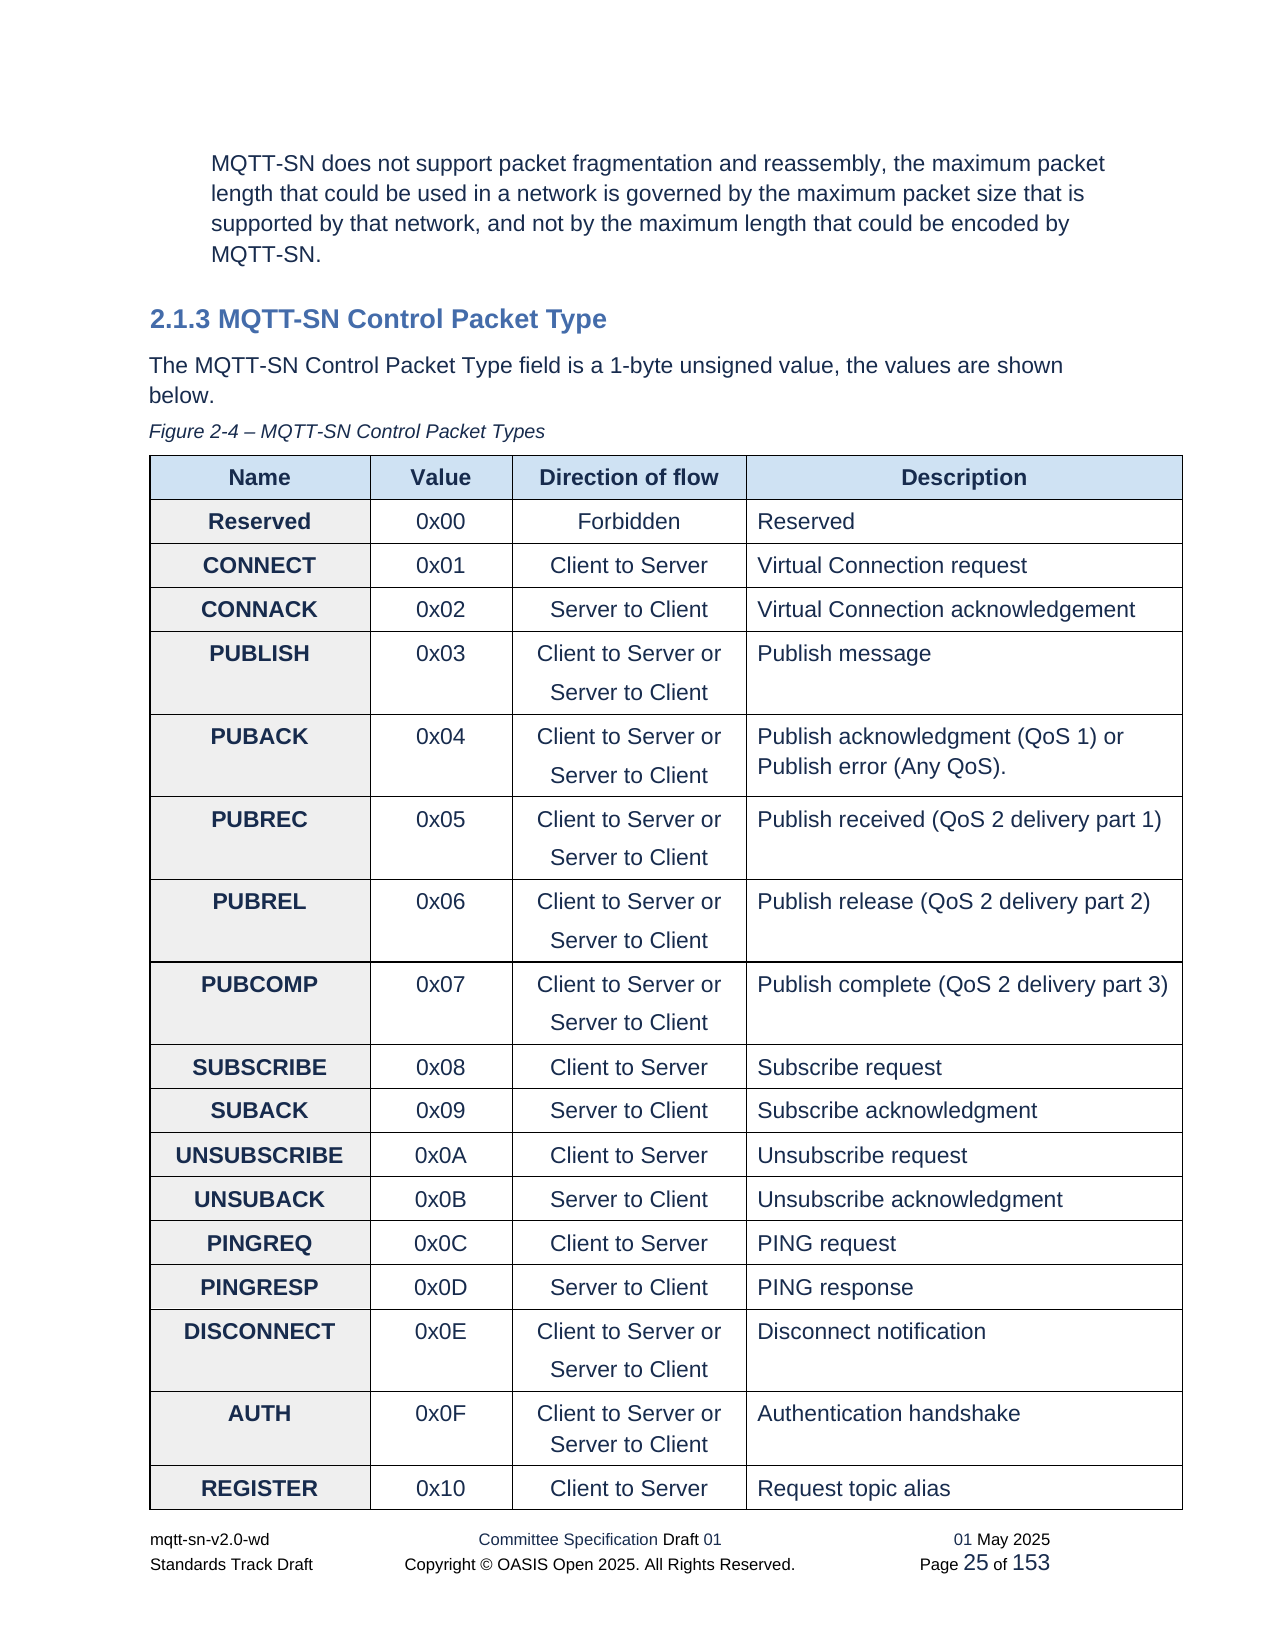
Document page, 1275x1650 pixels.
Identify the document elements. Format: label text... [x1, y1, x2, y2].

subtitle 2.1.3 MQTT-SN Control Packet Type [150, 303, 1124, 334]
table_cell Unsubscribe request [747, 1133, 1182, 1176]
table_cell CONNACK [151, 588, 370, 631]
table_cell 0x04 [371, 715, 512, 796]
table_cell Server to Client [513, 1265, 746, 1308]
table_cell Publish message [747, 632, 1182, 714]
table_cell Server to Client [513, 1089, 746, 1132]
table_cell Reserved [747, 500, 1182, 543]
table_cell Client to Server [513, 1466, 746, 1509]
table_cell Client to Server or Server to Client [513, 797, 746, 879]
table_cell CONNECT [151, 544, 370, 587]
table_cell Publish acknowledgment (QoS 1) or Publish error (Any QoS). [747, 715, 1182, 796]
table_cell 0x0B [371, 1177, 512, 1220]
table_cell 0x0F [371, 1392, 512, 1465]
table_cell Forbidden [513, 500, 746, 543]
table_cell Subscribe request [747, 1045, 1182, 1088]
table_cell PUBCOMP [151, 963, 370, 1044]
table_cell Client to Server [513, 1221, 746, 1264]
table_cell 0x06 [371, 880, 512, 961]
table_cell Server to Client [513, 1177, 746, 1220]
table_header Direction of flow [513, 456, 746, 499]
table_cell 0x08 [371, 1045, 512, 1088]
table_cell 0x01 [371, 544, 512, 587]
table_cell PINGRESP [151, 1265, 370, 1308]
table_cell 0x09 [371, 1089, 512, 1132]
table_cell PUBLISH [151, 632, 370, 714]
table_cell Client to Server or Server to Client [513, 963, 746, 1044]
table_cell PINGREQ [151, 1221, 370, 1264]
table_cell Publish complete (QoS 2 delivery part 3) [747, 963, 1182, 1044]
table_cell Client to Server [513, 1045, 746, 1088]
table_cell PUBREL [151, 880, 370, 961]
table_cell Subscribe acknowledgment [747, 1089, 1182, 1132]
table_header Name [151, 456, 370, 499]
table_cell UNSUBSCRIBE [151, 1133, 370, 1176]
text MQTT-SN does not support packet fragmentation and reassembly, the maximum packet length that could be used in a network is governed by the maximum packet size that is supported by that network, and not by the maximum length that could be encoded by MQTT-SN. [211, 150, 1124, 267]
table_cell Client to Server [513, 544, 746, 587]
table_cell Disconnect notification [747, 1310, 1182, 1391]
table_cell Client to Server or Server to Client [513, 715, 746, 796]
table_cell DISCONNECT [151, 1310, 370, 1391]
table_cell Publish release (QoS 2 delivery part 2) [747, 880, 1182, 961]
table_header Value [371, 456, 512, 499]
table_cell Client to Server or Server to Client [513, 1310, 746, 1391]
table_cell Publish received (QoS 2 delivery part 1) [747, 797, 1182, 879]
table_cell 0x0C [371, 1221, 512, 1264]
text The MQTT-SN Control Packet Type field is a 1-byte unsigned value, the values are shown below. [148, 352, 1124, 408]
table_cell 0x02 [371, 588, 512, 631]
table_cell SUBSCRIBE [151, 1045, 370, 1088]
table_cell 0x10 [371, 1466, 512, 1509]
table_cell Virtual Connection acknowledgement [747, 588, 1182, 631]
table_cell 0x03 [371, 632, 512, 714]
table_cell 0x05 [371, 797, 512, 879]
table_cell REGISTER [151, 1466, 370, 1509]
table_cell UNSUBACK [151, 1177, 370, 1220]
table_cell Server to Client [513, 588, 746, 631]
table_cell PING response [747, 1265, 1182, 1308]
table_cell 0x0E [371, 1310, 512, 1391]
table_cell Client to Server or Server to Client [513, 880, 746, 961]
table_cell AUTH [151, 1392, 370, 1465]
table_cell Authentication handshake [747, 1392, 1182, 1465]
table_cell 0x00 [371, 500, 512, 543]
table_cell Request topic alias [747, 1466, 1182, 1509]
table_cell Client to Server or Server to Client [513, 632, 746, 714]
table_header Description [747, 456, 1182, 499]
table_cell Unsubscribe acknowledgment [747, 1177, 1182, 1220]
table_cell Reserved [151, 500, 370, 543]
table_cell PING request [747, 1221, 1182, 1264]
table_cell 0x0D [371, 1265, 512, 1308]
text Figure 2-4 – MQTT-SN Control Packet Types [148, 420, 1124, 443]
table_cell Client to Server or Server to Client [513, 1392, 746, 1465]
table_cell SUBACK [151, 1089, 370, 1132]
table_cell PUBACK [151, 715, 370, 796]
table_cell 0x0A [371, 1133, 512, 1176]
table_cell PUBREC [151, 797, 370, 879]
table_cell 0x07 [371, 963, 512, 1044]
table_cell Client to Server [513, 1133, 746, 1176]
table_cell Virtual Connection request [747, 544, 1182, 587]
